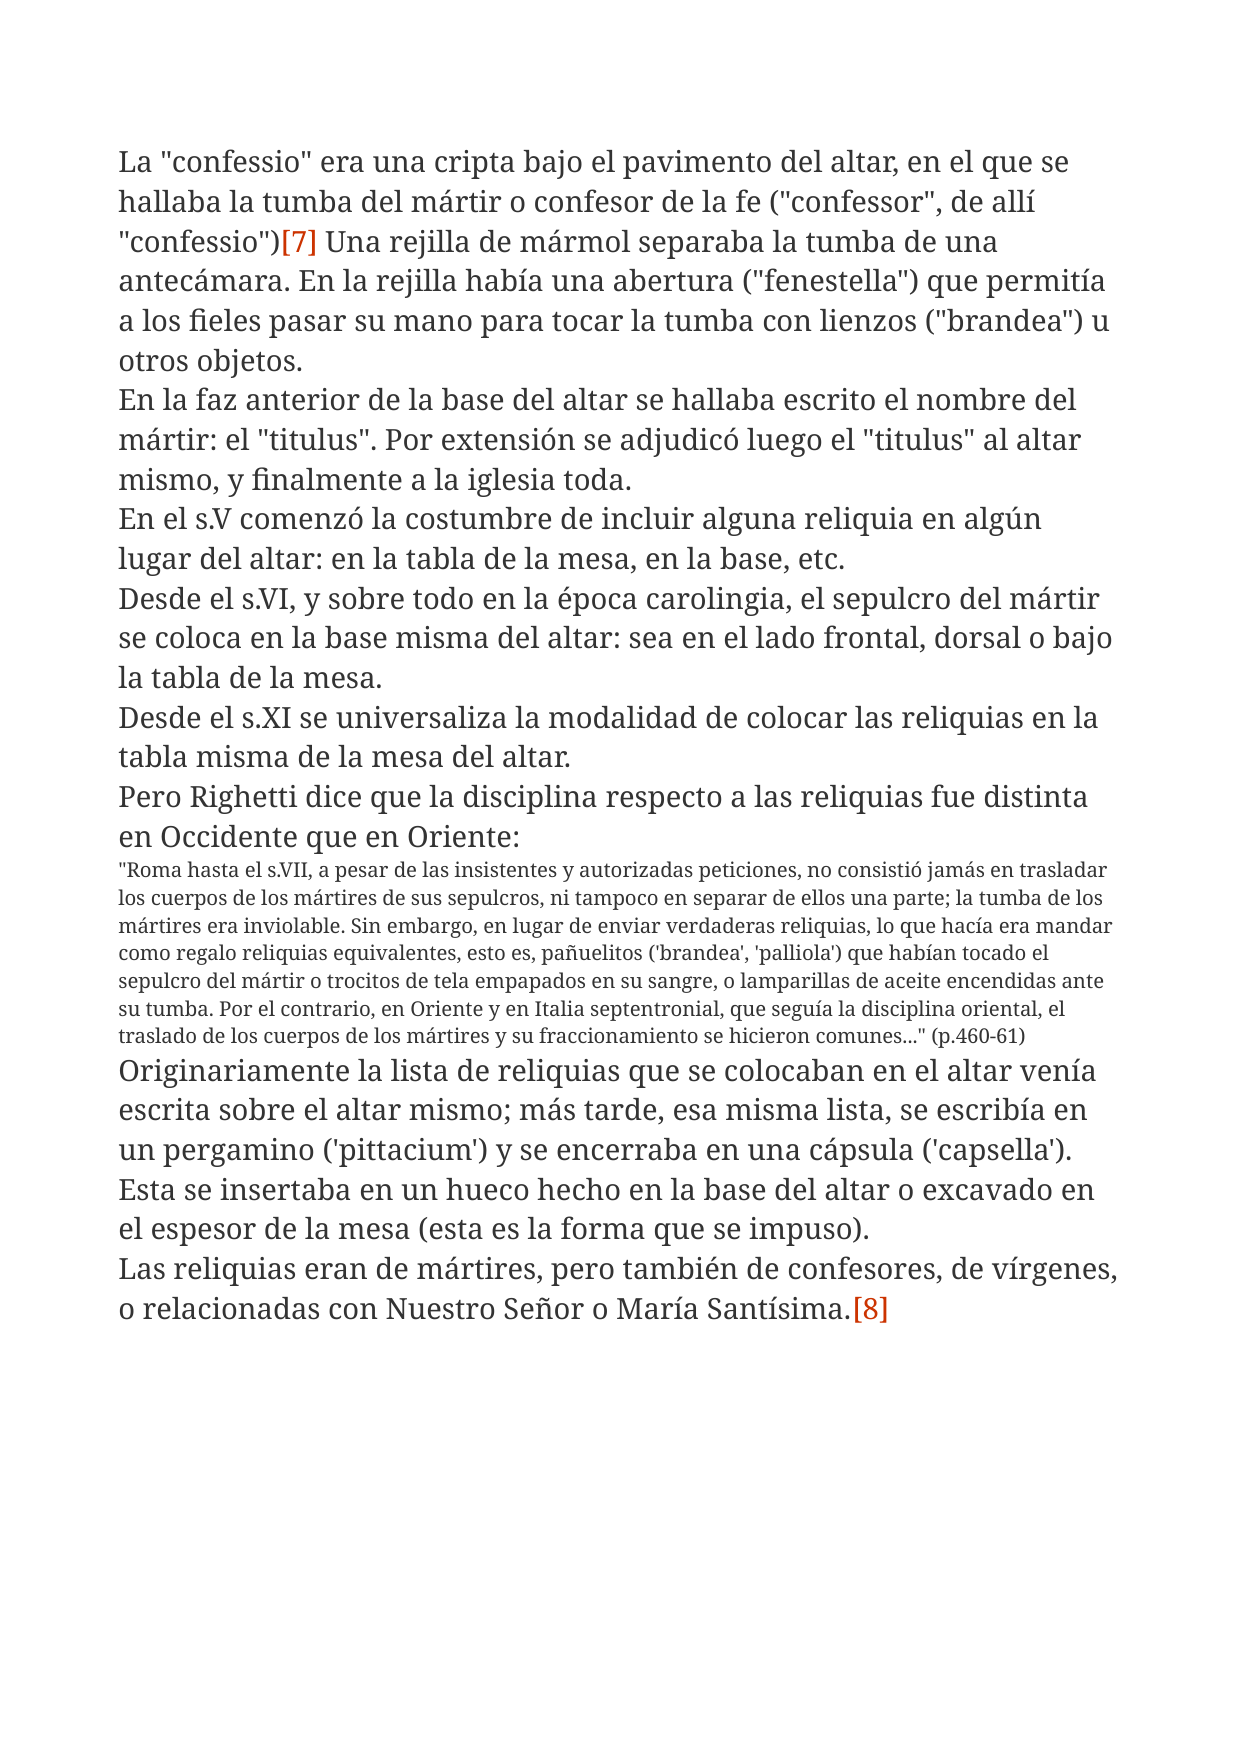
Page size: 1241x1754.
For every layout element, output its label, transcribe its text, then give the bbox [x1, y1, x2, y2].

text En el s.V comenzó la costumbre de incluir alguna reliquia en algún lugar del altar: en la tabla de la mesa, en la base, etc. [118, 499, 1122, 578]
text Las reliquias eran de mártires, pero también de confesores, de vírgenes, o relacionadas con Nuestro Señor o María Santísima.[8] [118, 1248, 1122, 1328]
text Originariamente la lista de reliquias que se colocaban en el altar venía escrita sobre el altar mismo; más tarde, esa misma lista, se escribía en un pergamino ('pittacium') y se encerraba en una cápsula ('capsella'). Esta se insertaba en un hueco hecho en la base del altar o excavado en el espesor de la mesa (esta es la forma que se impuso). [118, 1050, 1122, 1248]
text Desde el s.XI se universaliza la modalidad de colocar las reliquias en la tabla misma de la mesa del altar. [118, 697, 1122, 776]
text "Roma hasta el s.VII, a pesar de las insistentes y autorizadas peticiones, no consistió jamás en trasladar los cuerpos de los mártires de sus sepulcros, ni tampoco en separar de ellos una parte; la tumba de los mártires era inviolable. Sin embargo, en lugar de enviar verdaderas reliquias, lo que hacía era mandar como regalo reliquias equivalentes, esto es, pañuelitos ('brandea', 'palliola') que habían tocado el sepulcro del mártir o trocitos de tela empapados en su sangre, o lamparillas de aceite encendidas ante su tumba. Por el contrario, en Oriente y en Italia septentronial, que seguía la disciplina oriental, el traslado de los cuerpos de los mártires y su fraccionamiento se hicieron comunes..." (p.460-61) [118, 856, 1122, 1050]
text Desde el s.VI, y sobre todo en la época carolingia, el sepulcro del mártir se coloca en la base misma del altar: sea en el lado frontal, dorsal o bajo la tabla de la mesa. [118, 578, 1122, 697]
text La "confessio" era una cripta bajo el pavimento del altar, en el que se hallaba la tumba del mártir o confesor de la fe ("confessor", de allí "confessio")[7] Una rejilla de mármol separaba la tumba de una antecámara. En la rejilla había una abertura ("fenestella") que permitía a los fieles pasar su mano para tocar la tumba con lienzos ("brandea") u otros objetos. [118, 141, 1122, 379]
text En la faz anterior de la base del altar se hallaba escrito el nombre del mártir: el "titulus". Por extensión se adjudicó luego el "titulus" al altar mismo, y finalmente a la iglesia toda. [118, 379, 1122, 499]
text Pero Righetti dice que la disciplina respecto a las reliquias fue distinta en Occidente que en Oriente: [118, 776, 1122, 856]
